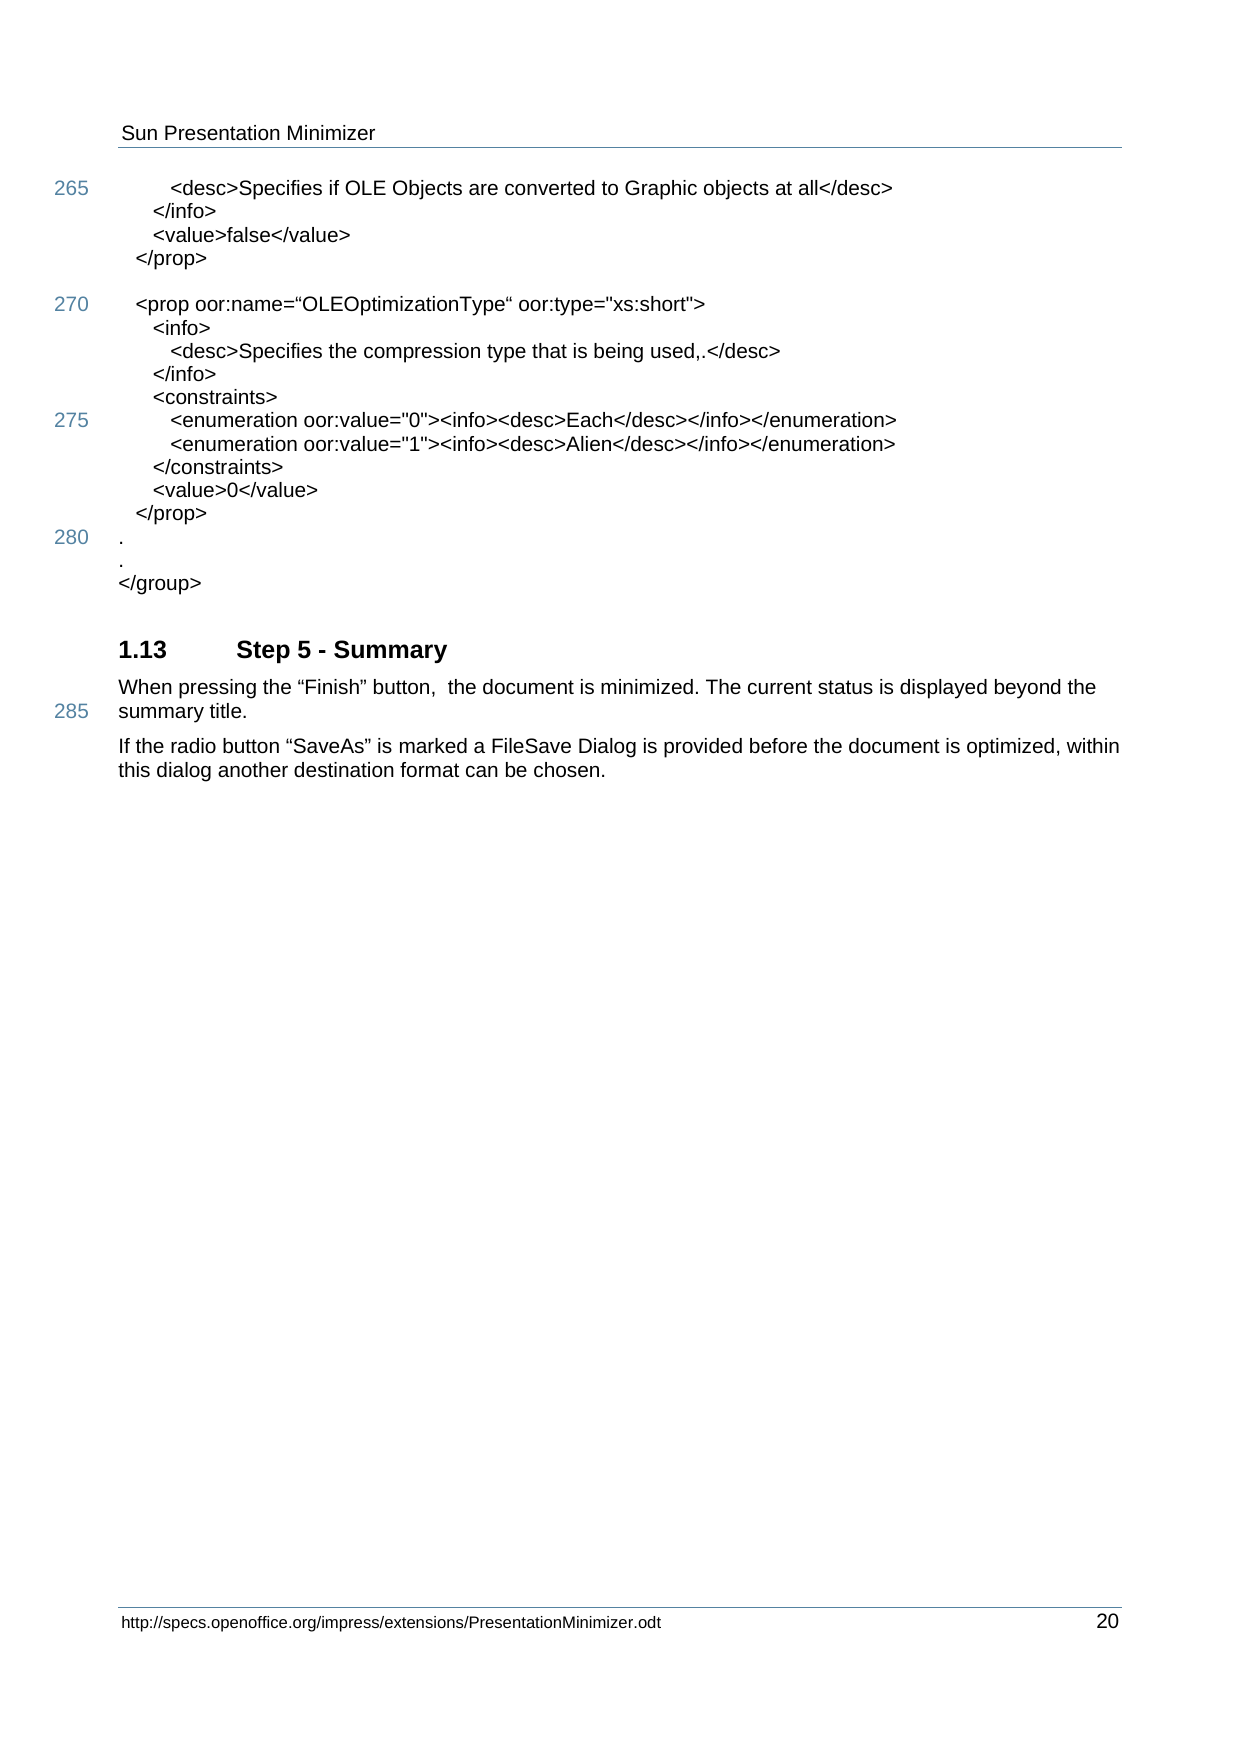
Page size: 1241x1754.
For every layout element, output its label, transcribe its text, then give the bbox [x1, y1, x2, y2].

text </prop> [118, 246, 1122, 270]
text . [118, 548, 1122, 572]
subtitle Step 5 - Summary [118, 636, 1122, 664]
text If the radio button “SaveAs” is marked a FileSave Dialog is provided before the document is optimized, within this dialog another destination format can be chosen. [118, 735, 1122, 781]
text <value>false</value> [118, 223, 1122, 246]
text <info> [118, 316, 1122, 339]
text </info> [118, 200, 1122, 223]
text </group> [118, 572, 1122, 595]
text When pressing the “Finish” button, the document is minimized. The current status is displayed beyond the summary title. [118, 676, 1122, 722]
text </constraints> [118, 456, 1122, 479]
text </prop> [118, 502, 1122, 525]
text . [118, 525, 1122, 548]
text <constraints> [118, 386, 1122, 409]
text <enumeration oor:value="1"><info><desc>Alien</desc></info></enumeration> [118, 432, 1122, 456]
text </info> [118, 363, 1122, 386]
text <enumeration oor:value="0"><info><desc>Each</desc></info></enumeration> [118, 409, 1122, 432]
text <value>0</value> [118, 479, 1122, 502]
text <prop oor:name=“OLEOptimizationType“ oor:type="xs:short"> [118, 293, 1122, 316]
text <desc>Specifies if OLE Objects are converted to Graphic objects at all</desc> [118, 177, 1122, 200]
text <desc>Specifies the compression type that is being used,.</desc> [118, 339, 1122, 363]
